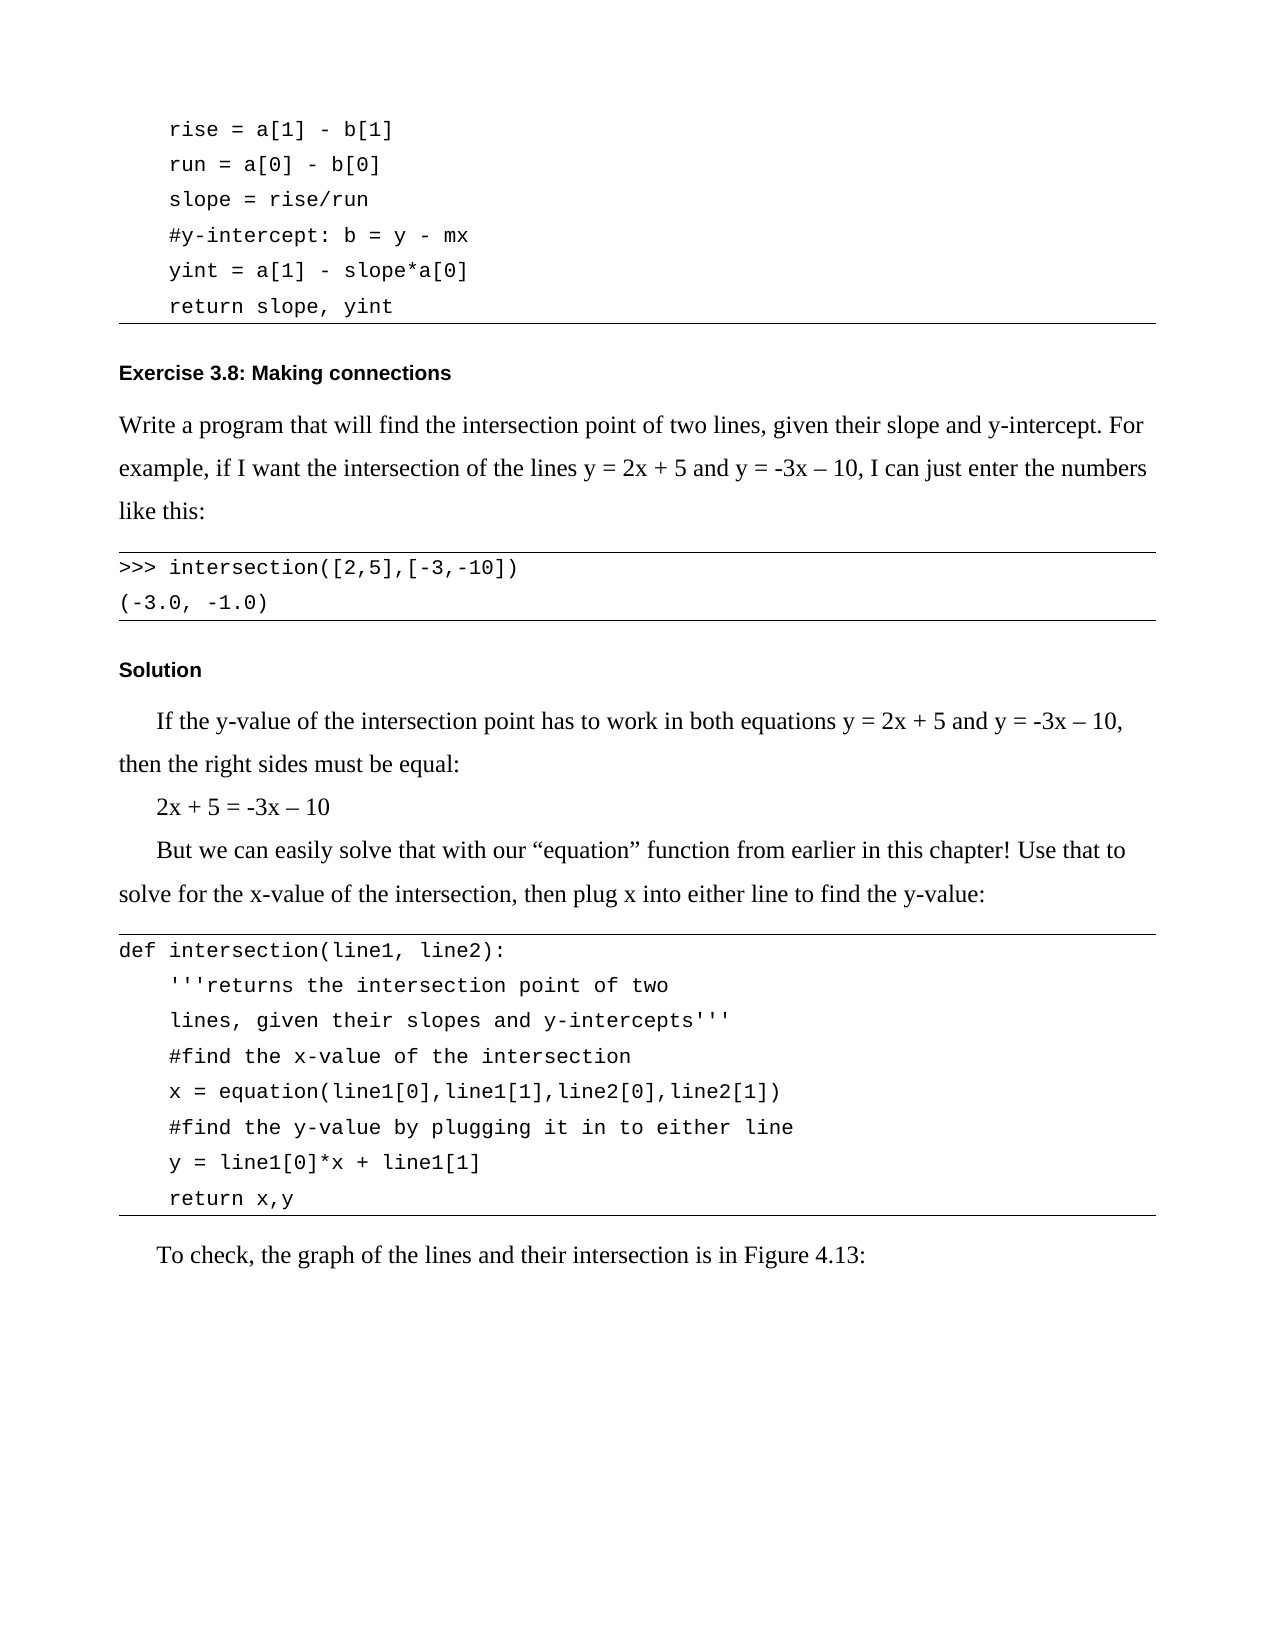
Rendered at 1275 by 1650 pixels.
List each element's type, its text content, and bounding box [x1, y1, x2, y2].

text #find the x-value of the intersection [118, 1046, 1156, 1069]
text (-3.0, -1.0) [118, 592, 1156, 621]
text Solution [118, 658, 1156, 682]
text '''returns the intersection point of two [118, 975, 1156, 999]
text return slope, yint [118, 296, 1156, 324]
text yint = a[1] - slope*a[0] [118, 260, 1156, 284]
text y = line1[0]*x + line1[1] [118, 1152, 1156, 1176]
text 2x + 5 = -3x – 10 [118, 792, 1156, 821]
text >>> intersection([2,5],[-3,-10]) [118, 553, 1156, 580]
text Write a program that will find the intersection point of two lines, given their slope and y-intercept. For example, if I want the intersection of the lines y = 2x + 5 and y = -3x – 10, I can just enter the numbers like this: [118, 410, 1156, 525]
text Exercise 3.8: Making connections [118, 361, 1156, 385]
text #find the y-value by plugging it in to either line [118, 1117, 1156, 1140]
text rise = a[1] - b[1] [118, 118, 1156, 142]
text If the y-value of the intersection point has to work in both equations y = 2x + 5 and y = -3x – 10, then the right sides must be equal: [118, 706, 1156, 778]
text To check, the graph of the lines and their intersection is in Figure 4.13: [118, 1241, 1156, 1269]
text def intersection(line1, line2): [118, 935, 1156, 963]
text run = a[0] - b[0] [118, 154, 1156, 178]
text lines, given their slopes and y-intercepts''' [118, 1010, 1156, 1034]
text But we can easily solve that with our “equation” function from earlier in this chapter! Use that to solve for the x-value of the intersection, then plug x into either line to find the y-value: [118, 836, 1156, 907]
text #y-intercept: b = y - mx [118, 225, 1156, 248]
text x = equation(line1[0],line1[1],line2[0],line2[1]) [118, 1081, 1156, 1105]
text slope = rise/run [118, 189, 1156, 213]
text return x,y [118, 1187, 1156, 1216]
